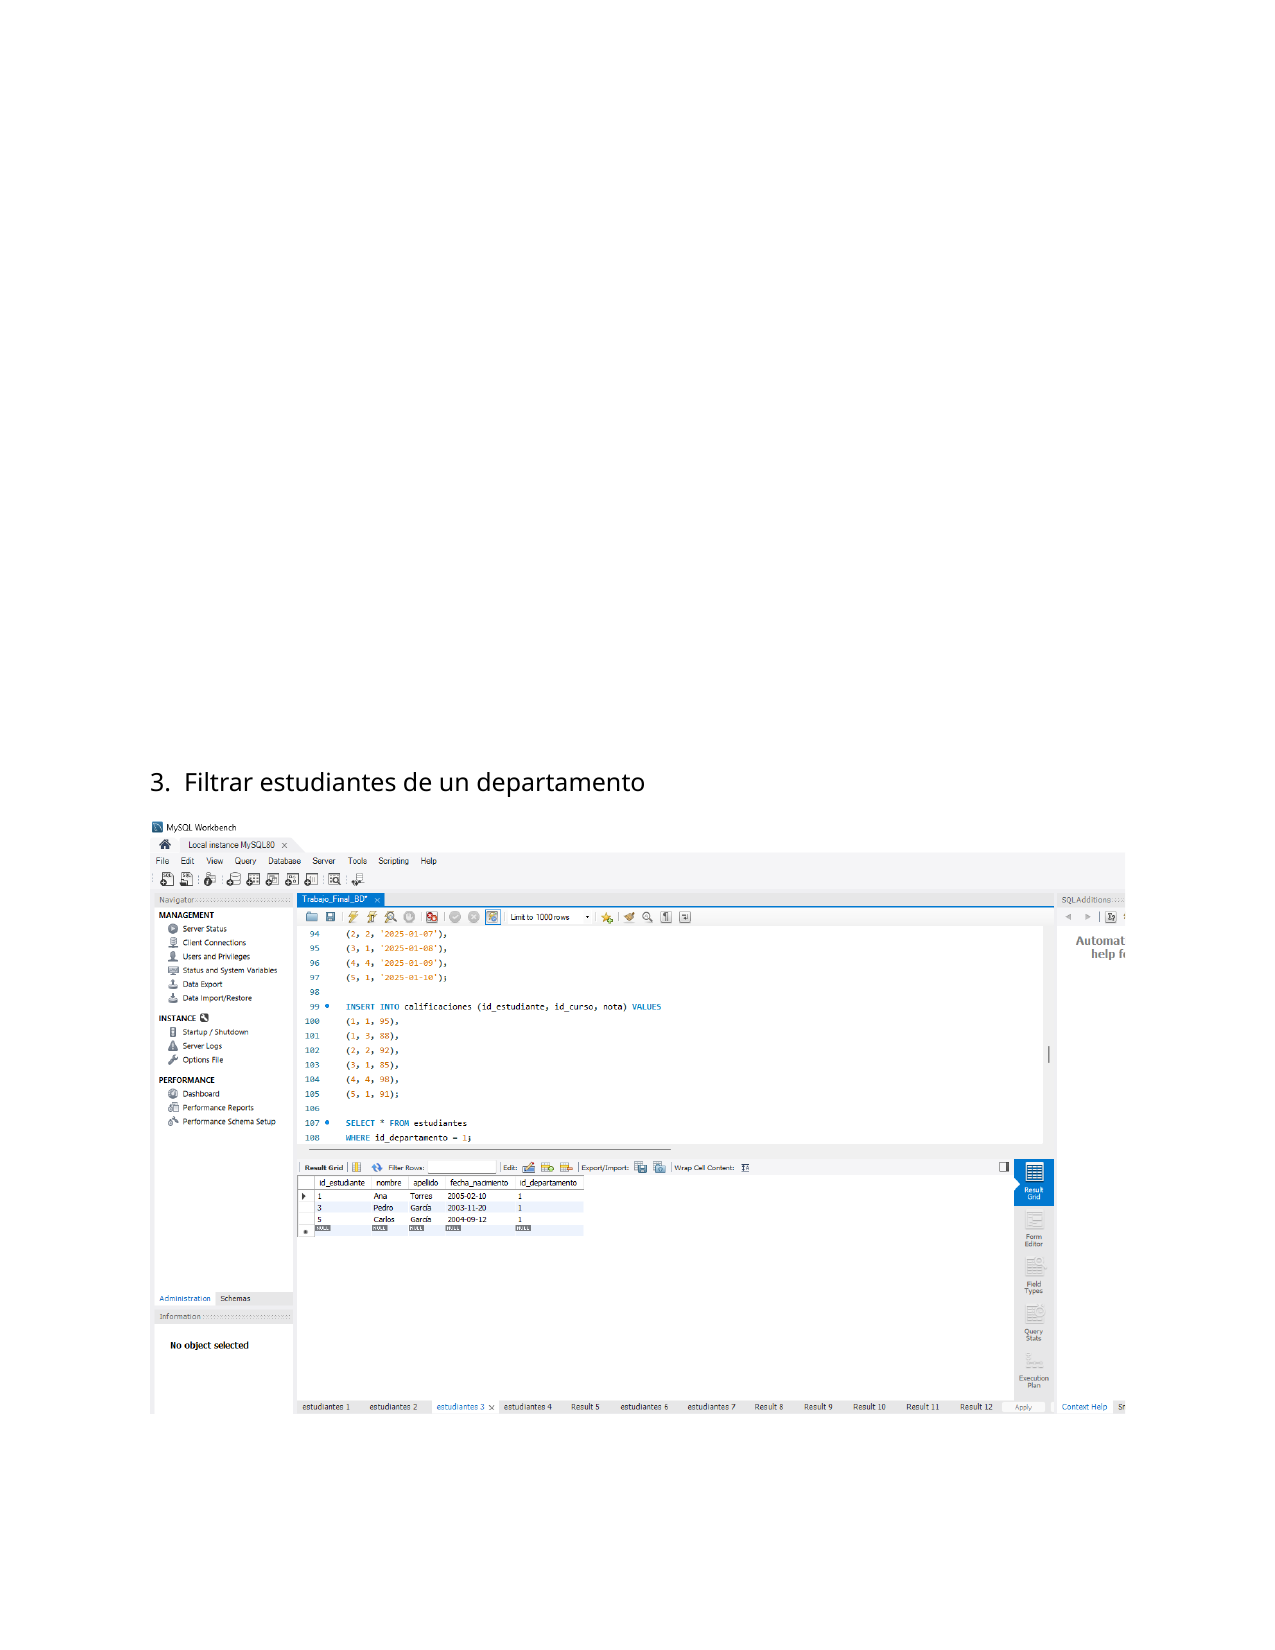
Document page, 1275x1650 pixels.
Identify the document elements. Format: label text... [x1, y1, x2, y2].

text 3. Filtrar estudiantes de un departamento [150, 764, 1125, 798]
